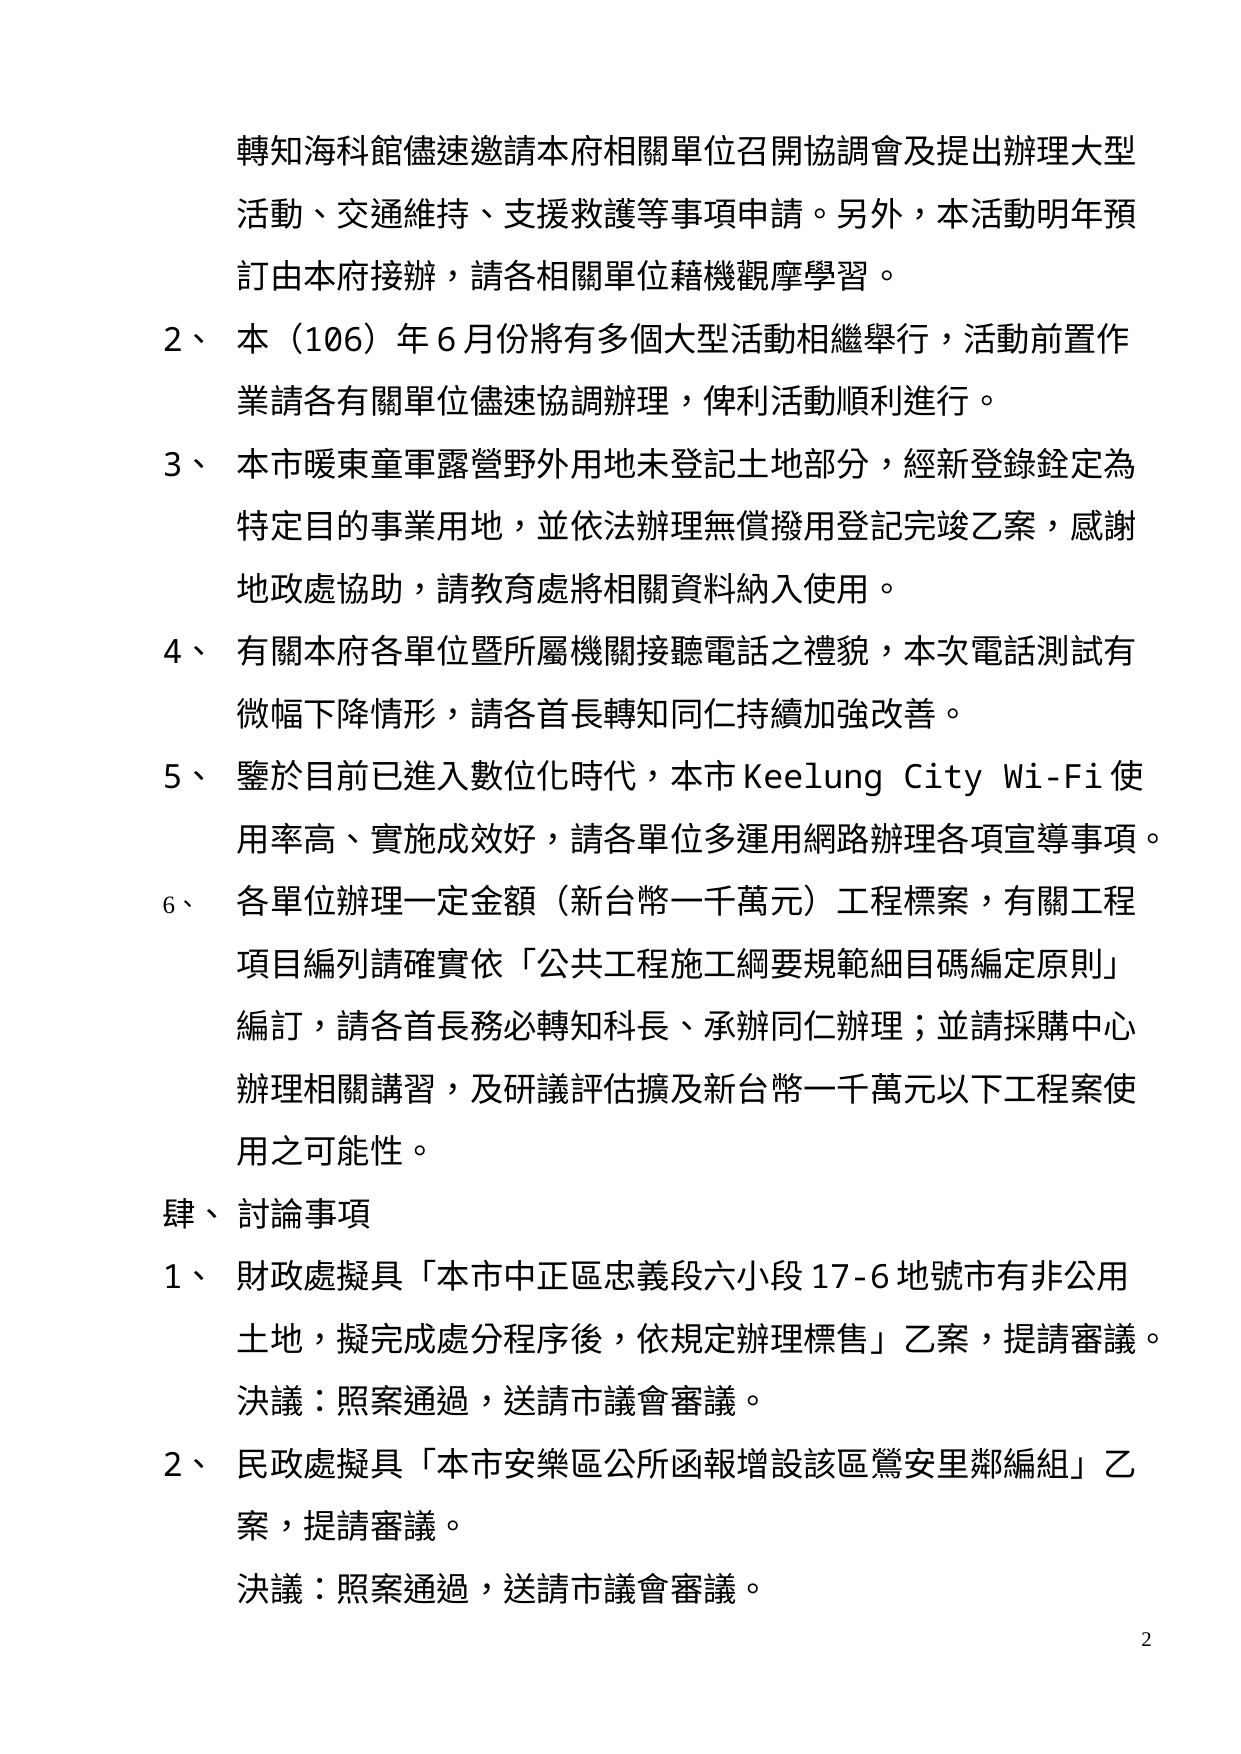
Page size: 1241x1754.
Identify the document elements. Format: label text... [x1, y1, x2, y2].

list 民政處擬具「本市安樂區公所函報增設該區鶯安里鄰編組」乙案，提請審議。 [162, 1420, 1152, 1545]
list 本市暖東童軍露營野外用地未登記土地部分，經新登錄銓定為特定目的事業用地，並依法辦理無償撥用登記完竣乙案，感謝地政處協助，請教育處將相關資料納入使用。 [162, 420, 1152, 608]
list 本（106）年6月份將有多個大型活動相繼舉行，活動前置作業請各有關單位儘速協調辦理，俾利活動順利進行。 [162, 295, 1152, 420]
list 討論事項 [162, 1170, 1152, 1233]
list 各單位辦理一定金額（新台幣一千萬元）工程標案，有關工程項目編列請確實依「公共工程施工綱要規範細目碼編定原則」編訂，請各首長務必轉知科長、承辦同仁辦理；並請採購中心辦理相關講習，及研議評估擴及新台幣一千萬元以下工程案使用之可能性。 [162, 858, 1152, 1170]
list 鑒於目前已進入數位化時代，本市Keelung City Wi-Fi使用率高、實施成效好，請各單位多運用網路辦理各項宣導事項。 [162, 733, 1152, 858]
list 轉知海科館儘速邀請本府相關單位召開協調會及提出辦理大型活動、交通維持、支援救護等事項申請。另外，本活動明年預訂由本府接辦，請各相關單位藉機觀摩學習。 [162, 108, 1152, 295]
text 決議：照案通過，送請市議會審議。 [236, 1545, 1152, 1608]
list 有關本府各單位暨所屬機關接聽電話之禮貌，本次電話測試有微幅下降情形，請各首長轉知同仁持續加強改善。 [162, 608, 1152, 733]
list 財政處擬具「本市中正區忠義段六小段17-6地號市有非公用土地，擬完成處分程序後，依規定辦理標售」乙案，提請審議。 [162, 1233, 1152, 1358]
text 決議：照案通過，送請市議會審議。 [236, 1358, 1152, 1420]
